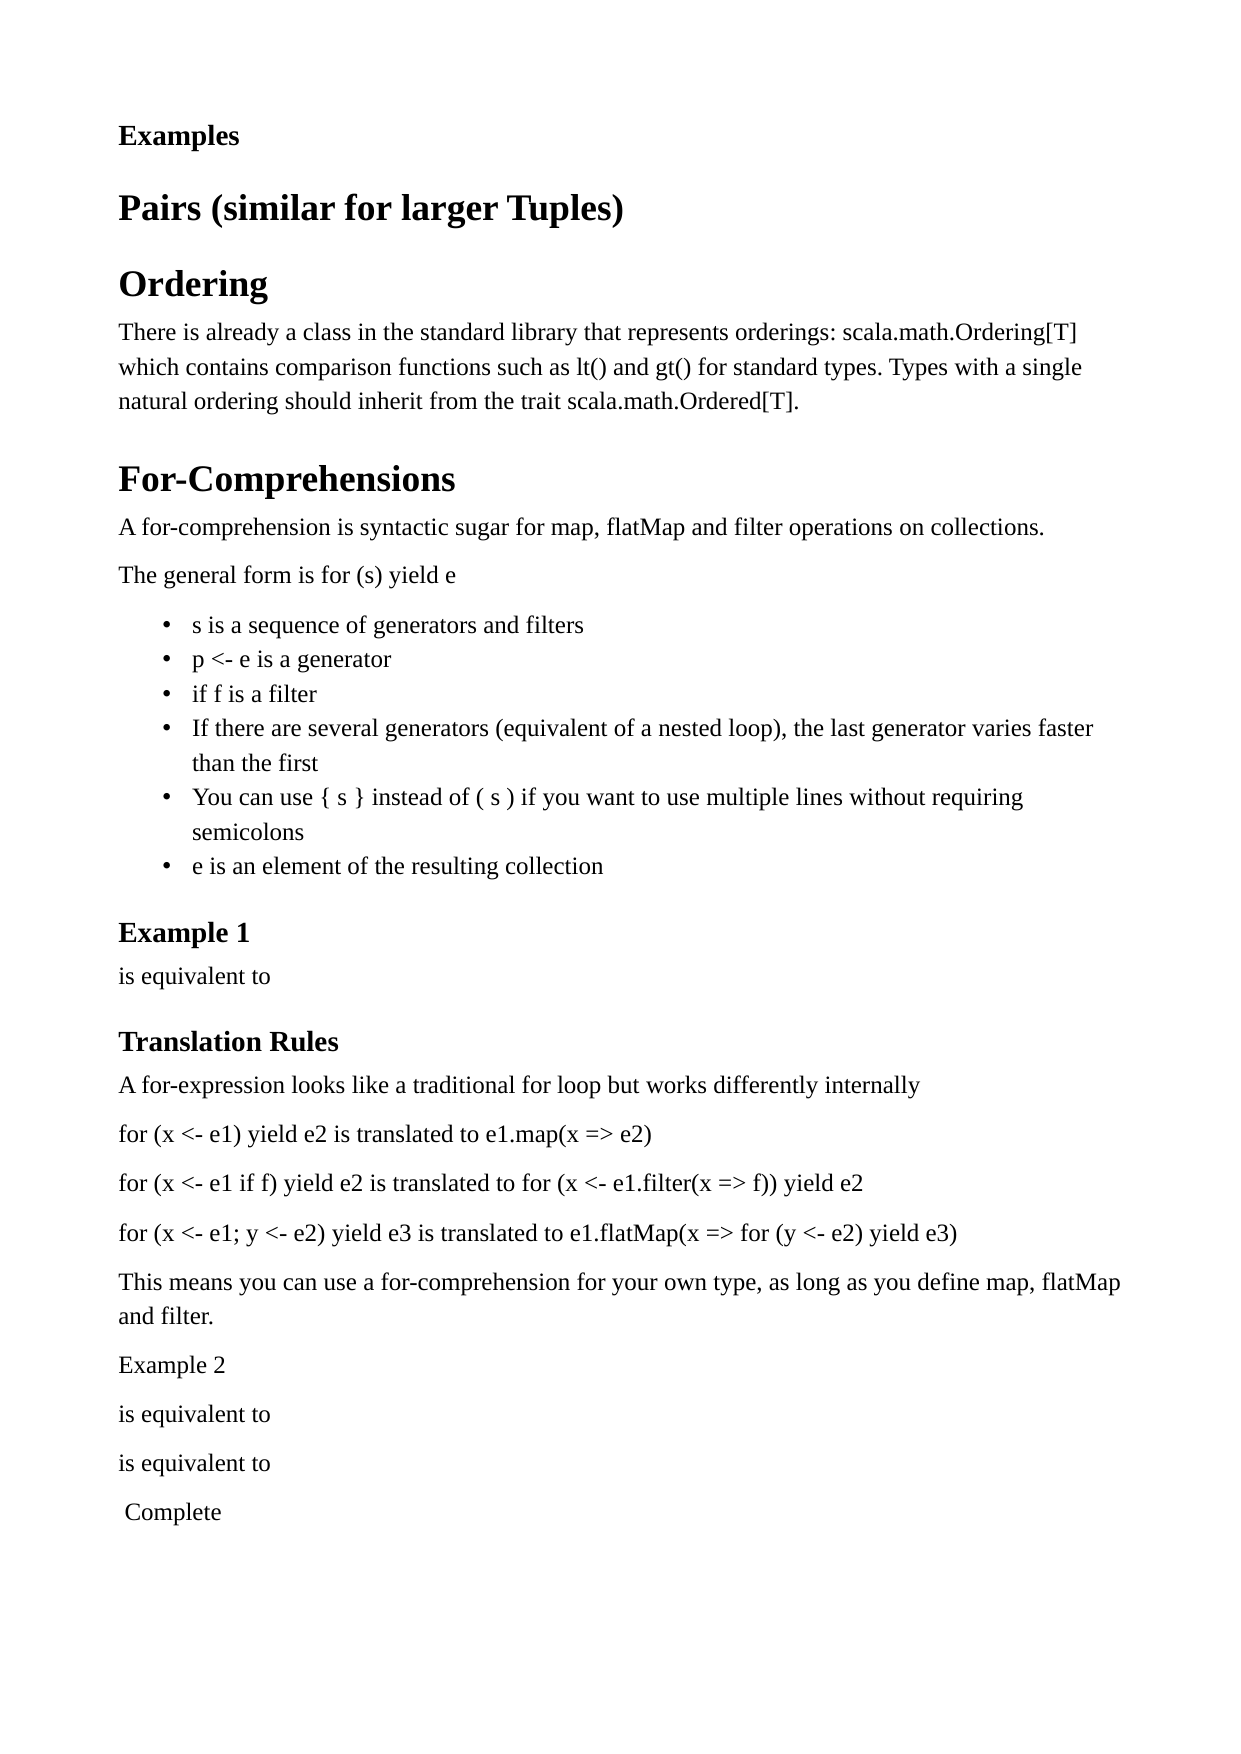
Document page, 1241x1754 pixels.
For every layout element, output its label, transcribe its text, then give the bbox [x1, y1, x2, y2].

list if f is a filter [162, 679, 1122, 707]
list You can use { s } instead of ( s ) if you want to use multiple lines without requiring semicolons [162, 782, 1122, 845]
subtitle Examples [118, 118, 1122, 152]
text There is already a class in the standard library that represents orderings: scala.math.Ordering[T] which contains comparison functions such as lt() and gt() for standard types. Types with a single natural ordering should inherit from the trait scala.math.Ordered[T]. [118, 317, 1122, 415]
text Complete [118, 1497, 1122, 1526]
list e is an element of the resulting collection [162, 851, 1122, 880]
subtitle Example 1 [118, 915, 1122, 948]
subtitle For-Comprehensions [118, 456, 1122, 499]
text A for-expression looks like a traditional for loop but works differently internally [118, 1070, 1122, 1099]
text The general form is for (s) yield e [118, 561, 1122, 589]
text Example 2 [118, 1350, 1122, 1379]
text is equivalent to [118, 961, 1122, 989]
subtitle Pairs (similar for larger Tuples) [118, 185, 1122, 228]
text is equivalent to [118, 1399, 1122, 1428]
text This means you can use a for-comprehension for your own type, as long as you define map, flatMap and filter. [118, 1267, 1122, 1330]
list s is a sequence of generators and filters [162, 610, 1122, 638]
text A for-comprehension is syntactic sugar for map, flatMap and filter operations on collections. [118, 512, 1122, 540]
text for (x <- e1 if f) yield e2 is translated to for (x <- e1.filter(x => f)) yield e2 [118, 1168, 1122, 1197]
subtitle Translation Rules [118, 1024, 1122, 1058]
subtitle Ordering [118, 261, 1122, 304]
text for (x <- e1; y <- e2) yield e3 is translated to e1.flatMap(x => for (y <- e2) yield e3) [118, 1218, 1122, 1246]
text is equivalent to [118, 1448, 1122, 1477]
list p <- e is a generator [162, 644, 1122, 673]
text for (x <- e1) yield e2 is translated to e1.map(x => e2) [118, 1119, 1122, 1148]
list If there are several generators (equivalent of a nested loop), the last generator varies faster than the first [162, 713, 1122, 776]
